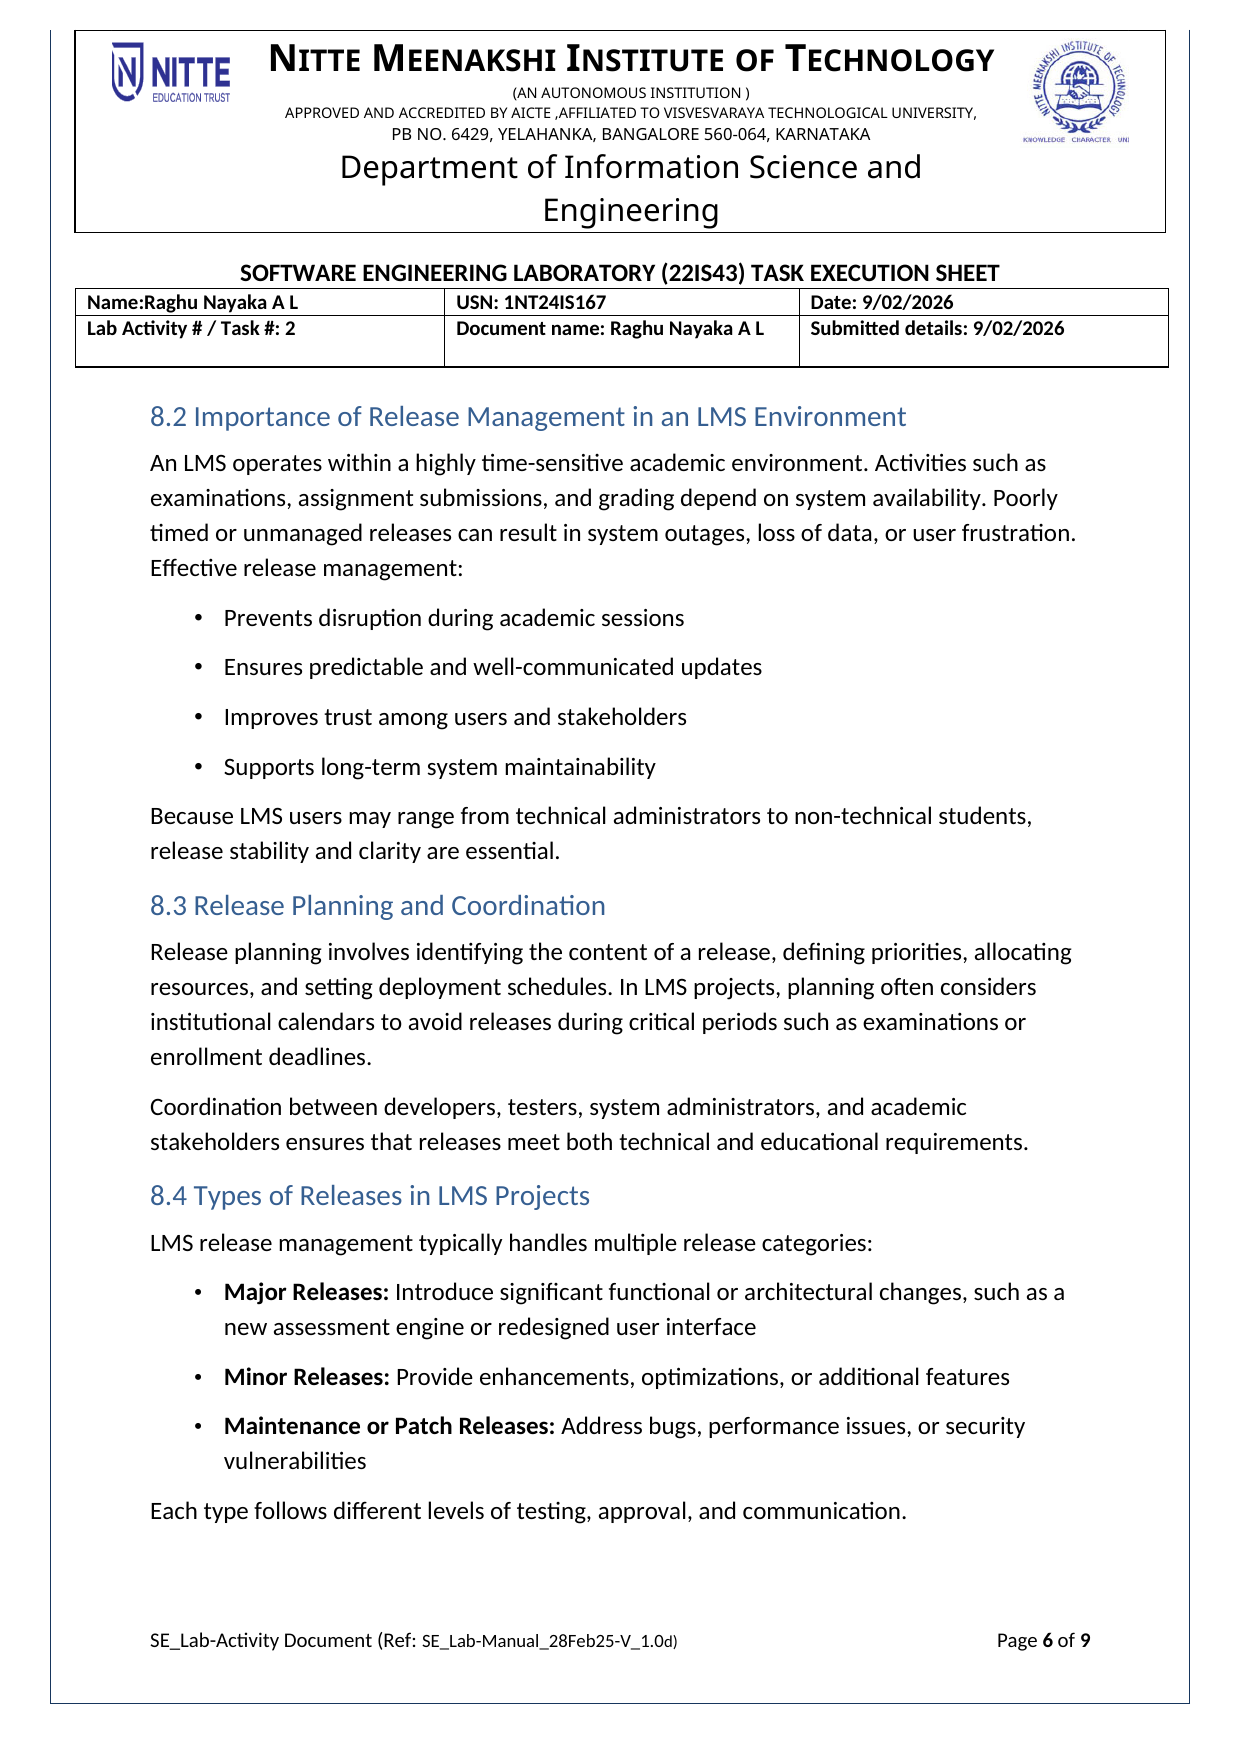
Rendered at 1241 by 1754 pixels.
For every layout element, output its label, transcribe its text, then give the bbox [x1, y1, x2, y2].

text Coordination between developers, testers, system administrators, and academic stakeholders ensures that releases meet both technical and educational requirements. [150, 1091, 1090, 1156]
list Improves trust among users and stakeholders [194, 701, 1090, 732]
text Release planning involves identifying the content of a release, defining priorities, allocating resources, and setting deployment schedules. In LMS projects, planning often considers institutional calendars to avoid releases during critical periods such as examinations or enrollment deadlines. [150, 936, 1090, 1072]
list Maintenance or Patch Releases: Address bugs, performance issues, or security vulnerabilities [194, 1410, 1090, 1476]
subtitle 8.4 Types of Releases in LMS Projects [150, 1177, 1090, 1213]
list Minor Releases: Provide enhancements, optimizations, or additional features [194, 1361, 1090, 1391]
list Major Releases: Introduce significant functional or architectural changes, such as a new assessment engine or redesigned user interface [194, 1276, 1090, 1342]
subtitle 8.3 Release Planning and Coordination [150, 887, 1090, 922]
list Prevents disruption during academic sessions [194, 602, 1090, 632]
text Because LMS users may range from technical administrators to non-technical students, release stability and clarity are essential. [150, 800, 1090, 866]
text An LMS operates within a highly time-sensitive academic environment. Activities such as examinations, assignment submissions, and grading depend on system availability. Poorly timed or unmanaged releases can result in system outages, loss of data, or user frustration. Effective release management: [150, 447, 1090, 583]
picture [1019, 31, 1129, 148]
text Each type follows different levels of testing, approval, and communication. [150, 1495, 1090, 1526]
picture [112, 39, 230, 103]
subtitle 8.2 Importance of Release Management in an LMS Environment [150, 398, 1090, 434]
text LMS release management typically handles multiple release categories: [150, 1227, 1090, 1257]
list Ensures predictable and well-communicated updates [194, 651, 1090, 682]
list Supports long-term system maintainability [194, 751, 1090, 781]
